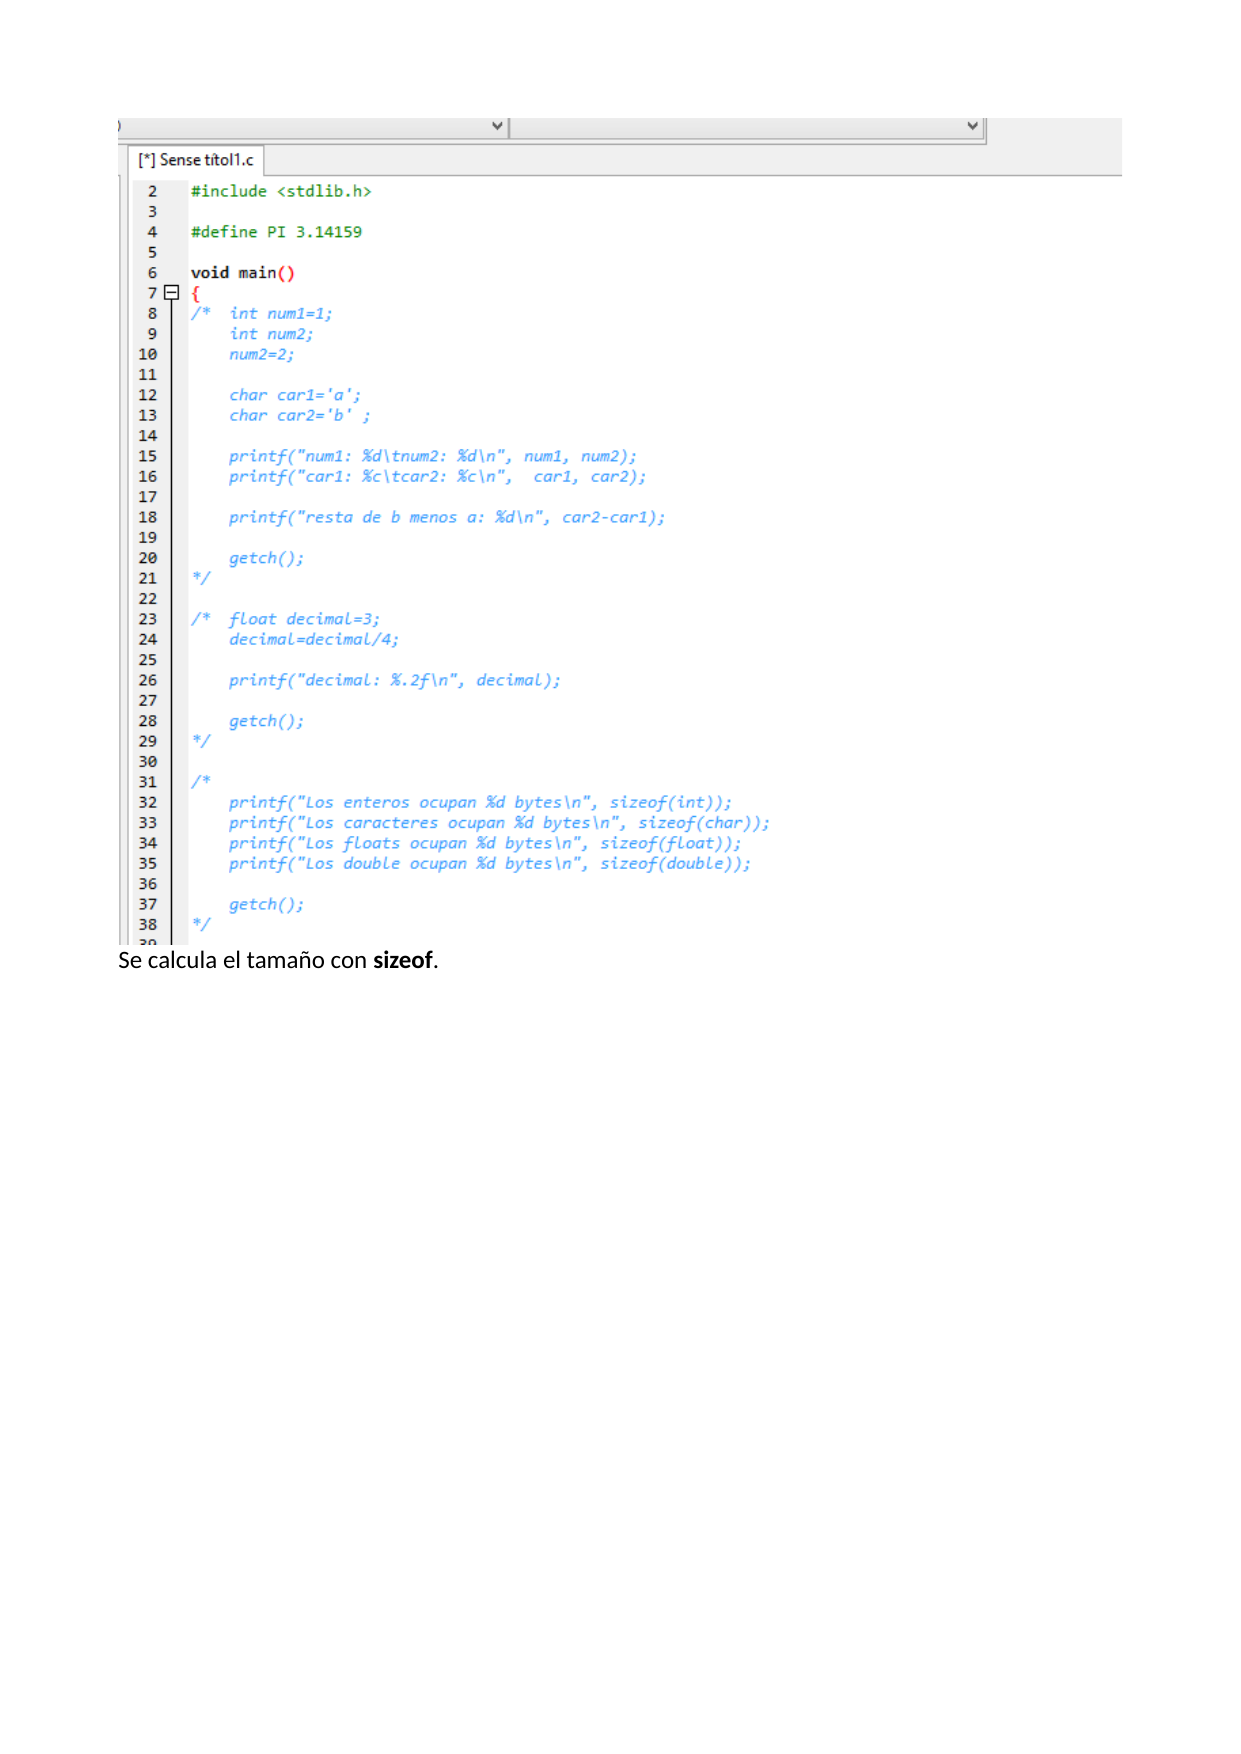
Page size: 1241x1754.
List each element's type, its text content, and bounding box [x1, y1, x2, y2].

text Se calcula el tamaño con sizeof. [118, 945, 1122, 975]
picture [118, 118, 1123, 945]
